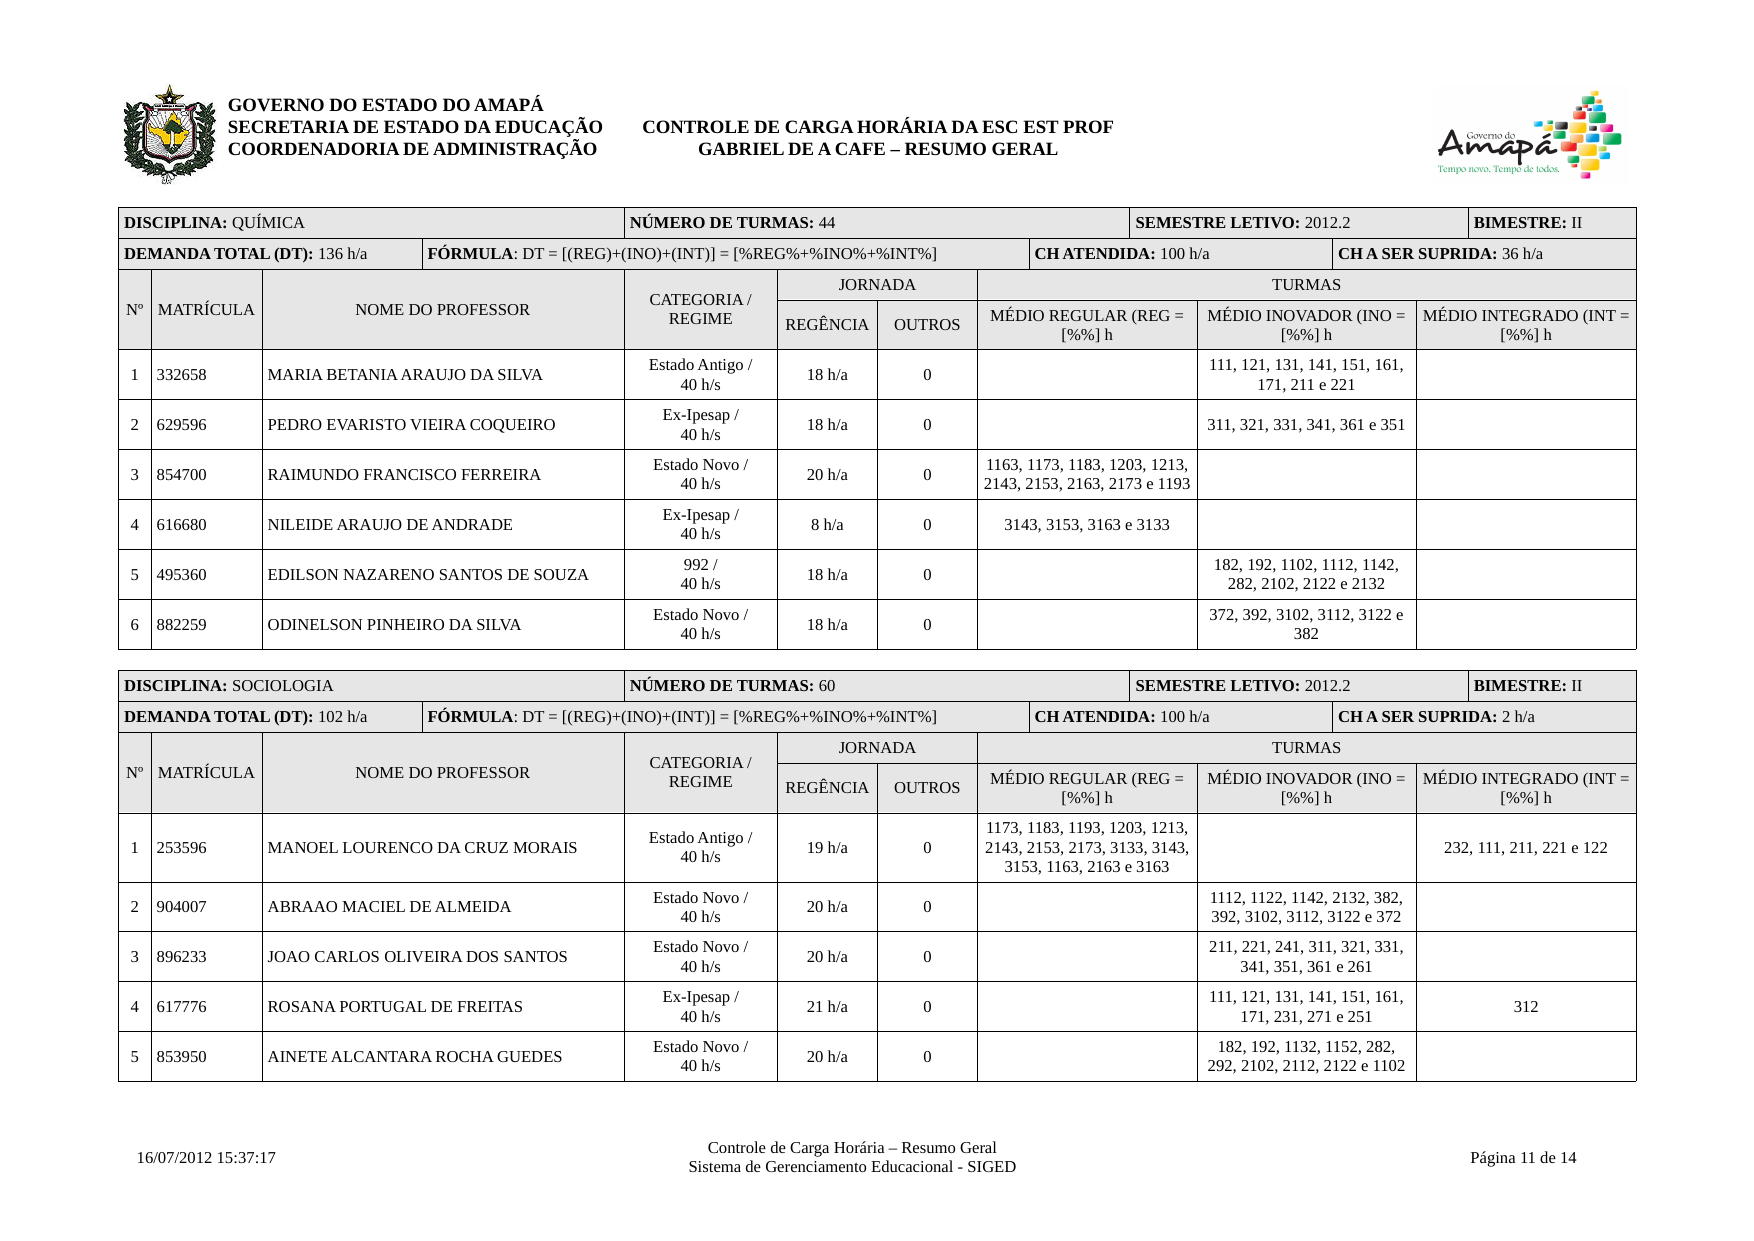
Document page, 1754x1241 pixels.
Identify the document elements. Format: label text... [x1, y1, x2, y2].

table_cell Ex-Ipesap / 40 h/s [625, 500, 777, 549]
table_header SEMESTRE LETIVO: 2012.2 [1130, 208, 1468, 238]
table_cell 19 h/a [778, 814, 877, 882]
table_cell OUTROS [878, 301, 977, 349]
table_cell 20 h/a [778, 450, 877, 499]
table_cell 854700 [152, 450, 262, 499]
table_cell DEMANDA TOTAL (DT): 102 h/a [119, 702, 422, 732]
table_header BIMESTRE: II [1469, 671, 1636, 701]
table_cell ODINELSON PINHEIRO DA SILVA [263, 600, 624, 649]
table_cell [978, 883, 1197, 931]
table_cell 3 [119, 932, 151, 981]
table_cell 2 [119, 400, 151, 449]
table_cell 1173, 1183, 1193, 1203, 1213, 2143, 2153, 2173, 3133, 3143, 3153, 1163, 2163 e 3163 [978, 814, 1197, 882]
table_cell CATEGORIA / REGIME [625, 733, 777, 812]
table_cell Nº [119, 733, 151, 812]
table_cell REGÊNCIA [778, 764, 877, 812]
table_cell MÉDIO INTEGRADO (INT = [%%] h [1417, 764, 1636, 812]
table_cell MÉDIO REGULAR (REG = [%%] h [978, 301, 1197, 349]
table_cell MARIA BETANIA ARAUJO DA SILVA [263, 350, 624, 399]
table_cell 853950 [152, 1032, 262, 1081]
table_cell RAIMUNDO FRANCISCO FERREIRA [263, 450, 624, 499]
table_cell 882259 [152, 600, 262, 649]
table_cell [1198, 814, 1416, 882]
table_cell Estado Antigo / 40 h/s [625, 814, 777, 882]
table_cell 0 [878, 500, 977, 549]
table_cell MÉDIO INTEGRADO (INT = [%%] h [1417, 301, 1636, 349]
table_cell EDILSON NAZARENO SANTOS DE SOUZA [263, 550, 624, 599]
table_header BIMESTRE: II [1469, 208, 1636, 238]
table_cell 5 [119, 1032, 151, 1081]
table_cell 18 h/a [778, 600, 877, 649]
table_cell DEMANDA TOTAL (DT): 136 h/a [119, 239, 422, 269]
table_cell JOAO CARLOS OLIVEIRA DOS SANTOS [263, 932, 624, 981]
table_cell 18 h/a [778, 350, 877, 399]
table_cell MANOEL LOURENCO DA CRUZ MORAIS [263, 814, 624, 882]
table_cell 5 [119, 550, 151, 599]
table_cell 18 h/a [778, 550, 877, 599]
table_cell 1112, 1122, 1142, 2132, 382, 392, 3102, 3112, 3122 e 372 [1198, 883, 1416, 931]
table_cell 0 [878, 883, 977, 931]
table_cell 182, 192, 1102, 1112, 1142, 282, 2102, 2122 e 2132 [1198, 550, 1416, 599]
picture [1433, 84, 1629, 185]
table_cell Estado Antigo / 40 h/s [625, 350, 777, 399]
table_cell Estado Novo / 40 h/s [625, 883, 777, 931]
table_cell 211, 221, 241, 311, 321, 331, 341, 351, 361 e 261 [1198, 932, 1416, 981]
table_header DISCIPLINA: QUÍMICA [119, 208, 624, 238]
table_cell [978, 400, 1197, 449]
table_cell CH ATENDIDA: 100 h/a [1030, 239, 1332, 269]
table_cell [978, 550, 1197, 599]
table_cell [1417, 1032, 1636, 1081]
table_cell 18 h/a [778, 400, 877, 449]
table_cell 992 / 40 h/s [625, 550, 777, 599]
table_cell [978, 1032, 1197, 1081]
table_cell 0 [878, 350, 977, 399]
table_cell TURMAS [978, 270, 1636, 299]
table_cell 372, 392, 3102, 3112, 3122 e 382 [1198, 600, 1416, 649]
table_cell 182, 192, 1132, 1152, 282, 292, 2102, 2112, 2122 e 1102 [1198, 1032, 1416, 1081]
table_cell Ex-Ipesap / 40 h/s [625, 400, 777, 449]
table_cell 896233 [152, 932, 262, 981]
table_cell 111, 121, 131, 141, 151, 161, 171, 211 e 221 [1198, 350, 1416, 399]
table_cell Estado Novo / 40 h/s [625, 1032, 777, 1081]
table_cell MÉDIO REGULAR (REG = [%%] h [978, 764, 1197, 812]
table_cell [1417, 450, 1636, 499]
table_cell Nº [119, 270, 151, 349]
table_cell 616680 [152, 500, 262, 549]
table_cell [1417, 932, 1636, 981]
table_cell 20 h/a [778, 1032, 877, 1081]
table_cell AINETE ALCANTARA ROCHA GUEDES [263, 1032, 624, 1081]
table_header NÚMERO DE TURMAS: 44 [625, 208, 1129, 238]
table_cell 6 [119, 600, 151, 649]
table_cell CH A SER SUPRIDA: 36 h/a [1333, 239, 1636, 269]
table_cell 0 [878, 450, 977, 499]
table_header NÚMERO DE TURMAS: 60 [625, 671, 1129, 701]
table_cell TURMAS [978, 733, 1636, 763]
table_cell [1417, 600, 1636, 649]
table_cell 311, 321, 331, 341, 361 e 351 [1198, 400, 1416, 449]
table_cell [1417, 500, 1636, 549]
table_cell ABRAAO MACIEL DE ALMEIDA [263, 883, 624, 931]
table_cell 4 [119, 500, 151, 549]
picture [123, 84, 218, 185]
table_cell [978, 982, 1197, 1031]
table_cell 312 [1417, 982, 1636, 1031]
table_cell 21 h/a [778, 982, 877, 1031]
table_cell 8 h/a [778, 500, 877, 549]
table_cell JORNADA [778, 270, 977, 299]
table_cell NILEIDE ARAUJO DE ANDRADE [263, 500, 624, 549]
table_cell 0 [878, 400, 977, 449]
table_cell 1 [119, 814, 151, 882]
table_cell 332658 [152, 350, 262, 399]
table_cell FÓRMULA: DT = [(REG)+(INO)+(INT)] = [%REG%+%INO%+%INT%] [423, 702, 1029, 732]
table_cell CH ATENDIDA: 100 h/a [1030, 702, 1332, 732]
table_cell 232, 111, 211, 221 e 122 [1417, 814, 1636, 882]
table_cell [1198, 450, 1416, 499]
table_cell 0 [878, 1032, 977, 1081]
table_cell 2 [119, 883, 151, 931]
table_cell [1417, 350, 1636, 399]
table_cell 1 [119, 350, 151, 399]
table_cell 4 [119, 982, 151, 1031]
table_cell [978, 350, 1197, 399]
table_cell [1417, 550, 1636, 599]
table_cell 253596 [152, 814, 262, 882]
table_cell [1198, 500, 1416, 549]
table_cell 617776 [152, 982, 262, 1031]
table_cell MÉDIO INOVADOR (INO = [%%] h [1198, 301, 1416, 349]
table_cell 904007 [152, 883, 262, 931]
table_cell 0 [878, 982, 977, 1031]
table_cell Estado Novo / 40 h/s [625, 600, 777, 649]
table_cell CH A SER SUPRIDA: 2 h/a [1333, 702, 1636, 732]
table_cell JORNADA [778, 733, 977, 763]
table_cell 0 [878, 550, 977, 599]
table_cell [978, 600, 1197, 649]
table_cell 3 [119, 450, 151, 499]
table_cell Estado Novo / 40 h/s [625, 932, 777, 981]
table_header SEMESTRE LETIVO: 2012.2 [1130, 671, 1468, 701]
table_header DISCIPLINA: SOCIOLOGIA [119, 671, 624, 701]
table_cell Ex-Ipesap / 40 h/s [625, 982, 777, 1031]
table_cell FÓRMULA: DT = [(REG)+(INO)+(INT)] = [%REG%+%INO%+%INT%] [423, 239, 1029, 269]
table_cell 629596 [152, 400, 262, 449]
table_cell PEDRO EVARISTO VIEIRA COQUEIRO [263, 400, 624, 449]
table_cell MATRÍCULA [152, 270, 262, 349]
table_cell 0 [878, 932, 977, 981]
table_cell 20 h/a [778, 932, 877, 981]
table_cell 495360 [152, 550, 262, 599]
table_cell [1417, 883, 1636, 931]
table_cell ROSANA PORTUGAL DE FREITAS [263, 982, 624, 1031]
table_cell 0 [878, 600, 977, 649]
table_cell CATEGORIA / REGIME [625, 270, 777, 349]
table_cell [978, 932, 1197, 981]
table_cell 20 h/a [778, 883, 877, 931]
table_cell Estado Novo / 40 h/s [625, 450, 777, 499]
table_cell NOME DO PROFESSOR [263, 270, 624, 349]
table_cell OUTROS [878, 764, 977, 812]
table_cell 1163, 1173, 1183, 1203, 1213, 2143, 2153, 2163, 2173 e 1193 [978, 450, 1197, 499]
table_cell 3143, 3153, 3163 e 3133 [978, 500, 1197, 549]
table_cell MÉDIO INOVADOR (INO = [%%] h [1198, 764, 1416, 812]
table_cell NOME DO PROFESSOR [263, 733, 624, 812]
table_cell 0 [878, 814, 977, 882]
table_cell MATRÍCULA [152, 733, 262, 812]
table_cell REGÊNCIA [778, 301, 877, 349]
table_cell 111, 121, 131, 141, 151, 161, 171, 231, 271 e 251 [1198, 982, 1416, 1031]
table_cell [1417, 400, 1636, 449]
